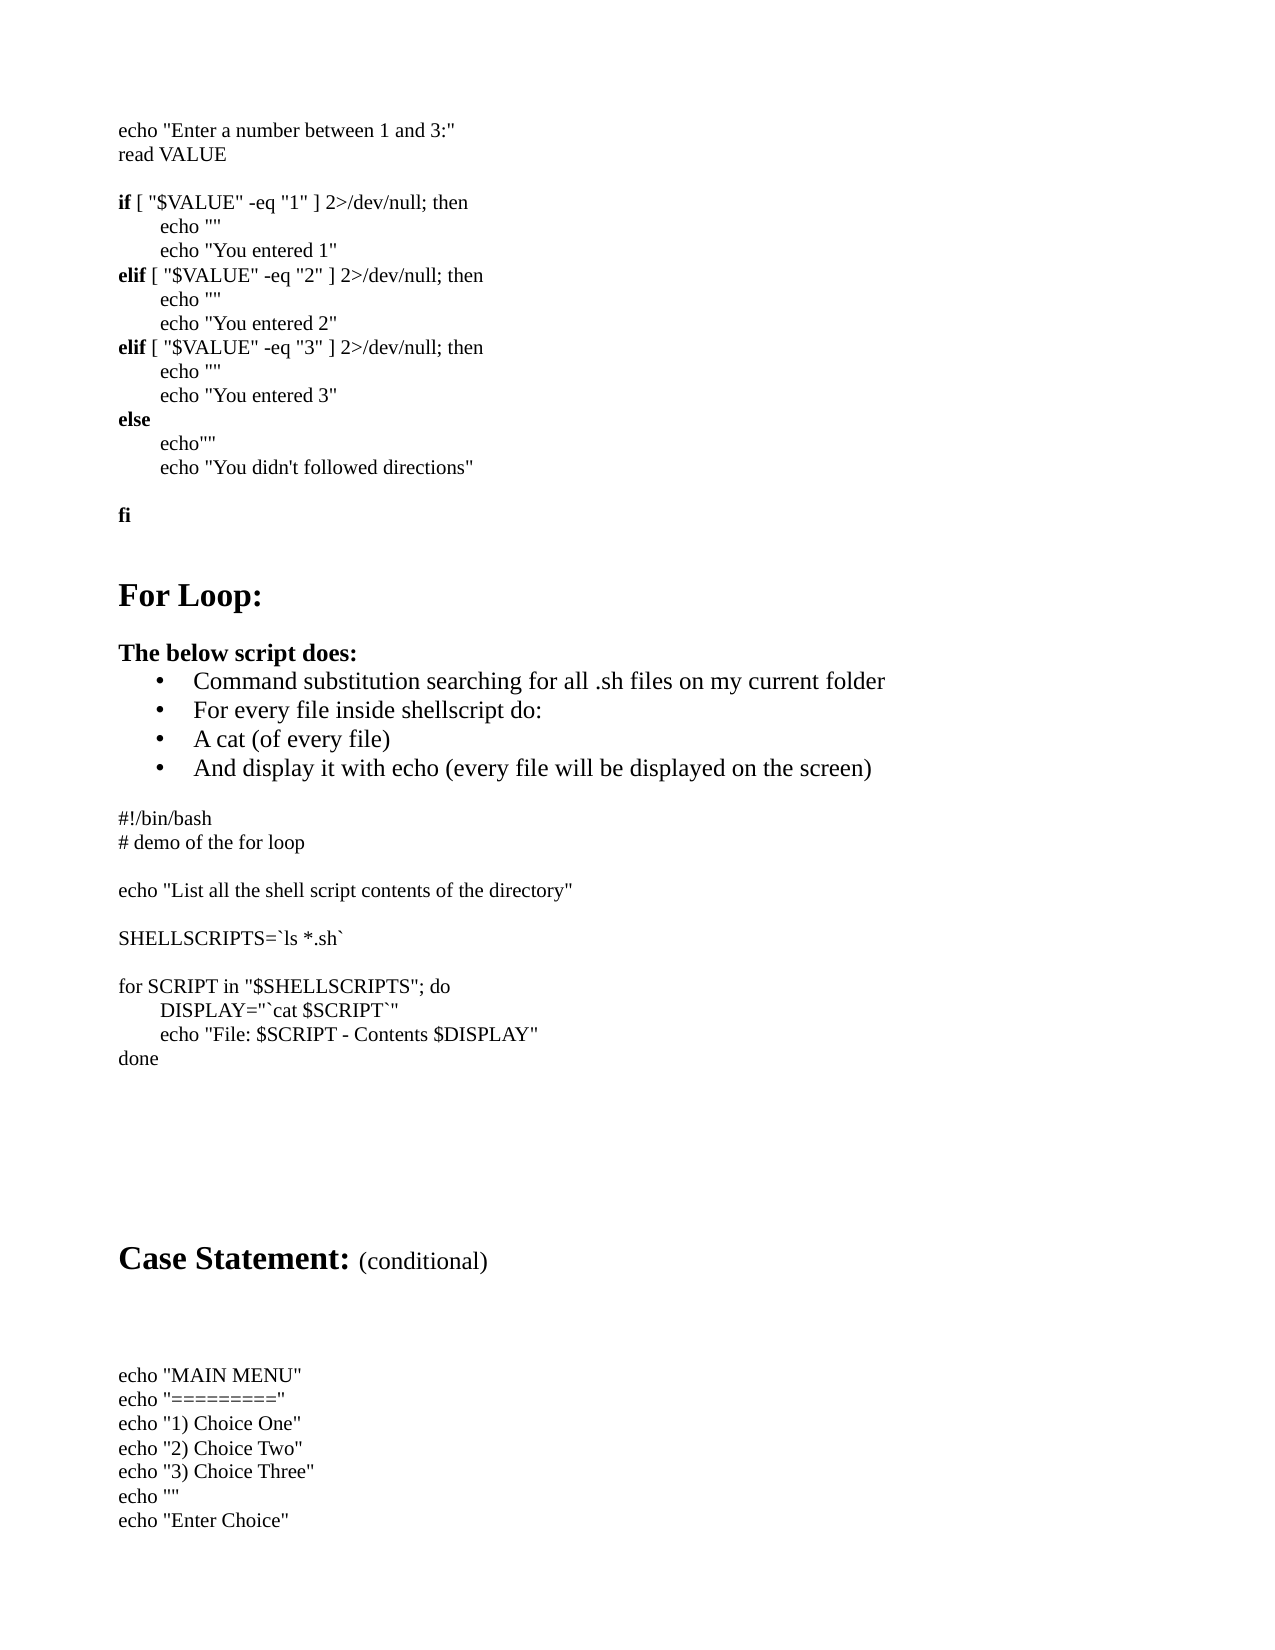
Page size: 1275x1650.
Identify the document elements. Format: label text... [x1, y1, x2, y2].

text echo "List all the shell script contents of the directory" [118, 878, 1157, 902]
text echo "3) Choice Three" [118, 1459, 1157, 1483]
text for SCRIPT in "$SHELLSCRIPTS"; do [118, 974, 1157, 998]
text # demo of the for loop [118, 829, 1157, 854]
text Case Statement: (conditional) [118, 1239, 1157, 1277]
text done [118, 1046, 1157, 1070]
list For every file inside shellscript do: [156, 695, 1157, 724]
text if [ "$VALUE" -eq "1" ] 2>/dev/null; then [118, 190, 1157, 214]
text DISPLAY="`cat $SCRIPT`" [118, 998, 1157, 1022]
text echo "File: $SCRIPT - Contents $DISPLAY" [118, 1022, 1157, 1046]
text echo "Enter a number between 1 and 3:" [118, 118, 1157, 142]
text echo "Enter Choice" [118, 1508, 1157, 1532]
text echo "1) Choice One" [118, 1411, 1157, 1435]
text echo "You entered 1" [118, 238, 1157, 262]
text echo "=========" [118, 1387, 1157, 1411]
text echo "MAIN MENU" [118, 1363, 1157, 1387]
text echo "You entered 3" [118, 383, 1157, 407]
text echo "" [118, 359, 1157, 383]
text echo "2) Choice Two" [118, 1435, 1157, 1459]
text elif [ "$VALUE" -eq "2" ] 2>/dev/null; then [118, 262, 1157, 287]
text elif [ "$VALUE" -eq "3" ] 2>/dev/null; then [118, 335, 1157, 359]
text echo"" [118, 431, 1157, 455]
text For Loop: [118, 575, 1157, 614]
text SHELLSCRIPTS=`ls *.sh` [118, 926, 1157, 950]
list A cat (of every file) [156, 724, 1157, 753]
text read VALUE [118, 142, 1157, 166]
text The below script does: [118, 638, 1157, 666]
text else [118, 407, 1157, 431]
text echo "" [118, 287, 1157, 311]
text echo "" [118, 1483, 1157, 1508]
text echo "You didn't followed directions" [118, 455, 1157, 479]
list And display it with echo (every file will be displayed on the screen) [156, 753, 1157, 781]
text echo "You entered 2" [118, 311, 1157, 335]
list Command substitution searching for all .sh files on my current folder [156, 666, 1157, 695]
text #!/bin/bash [118, 806, 1157, 829]
text echo "" [118, 214, 1157, 238]
text fi [118, 503, 1157, 527]
